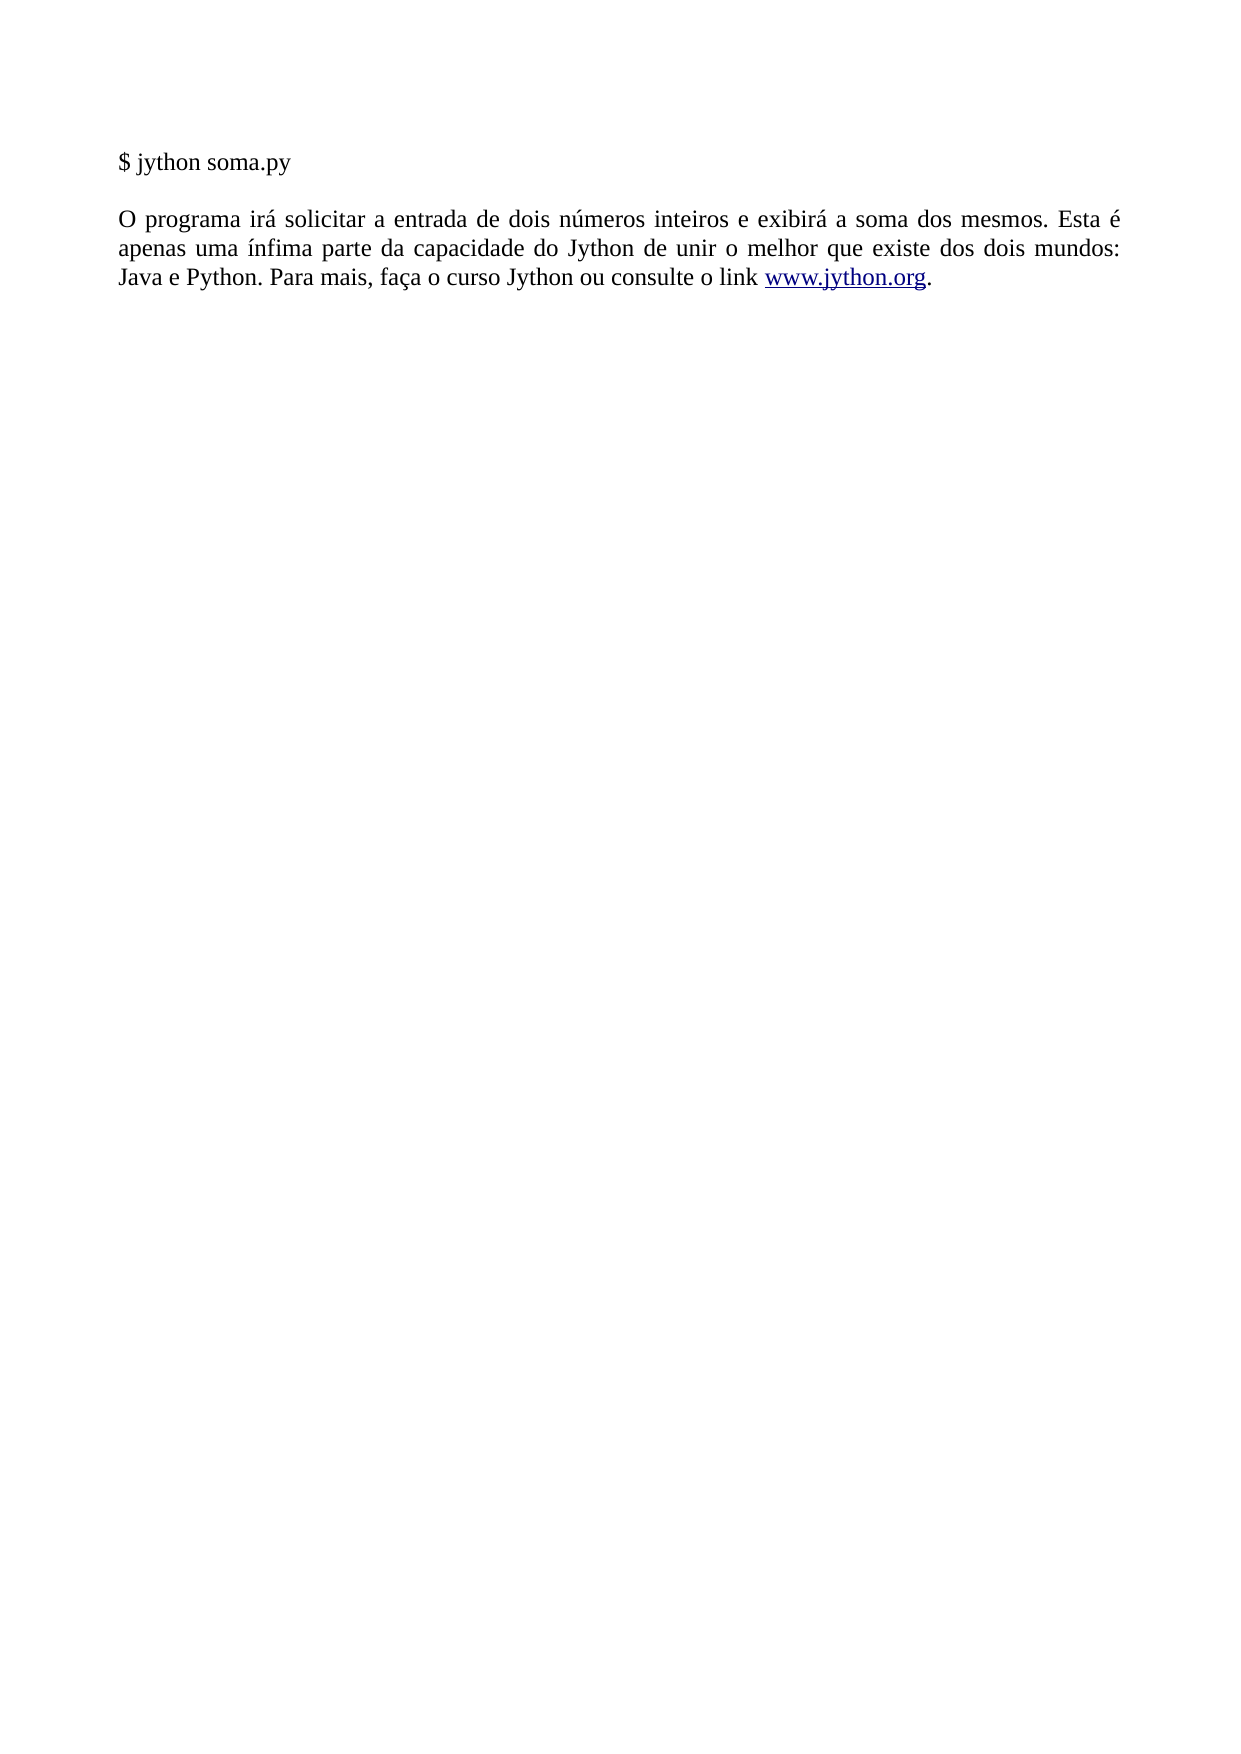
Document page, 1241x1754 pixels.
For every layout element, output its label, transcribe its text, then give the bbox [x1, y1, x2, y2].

text $ jython soma.py [118, 147, 1122, 176]
text O programa irá solicitar a entrada de dois números inteiros e exibirá a soma dos mesmos. Esta é apenas uma ínfima parte da capacidade do Jython de unir o melhor que existe dos dois mundos: Java e Python. Para mais, faça o curso Jython ou consulte o link www.jython.org. [118, 204, 1122, 291]
